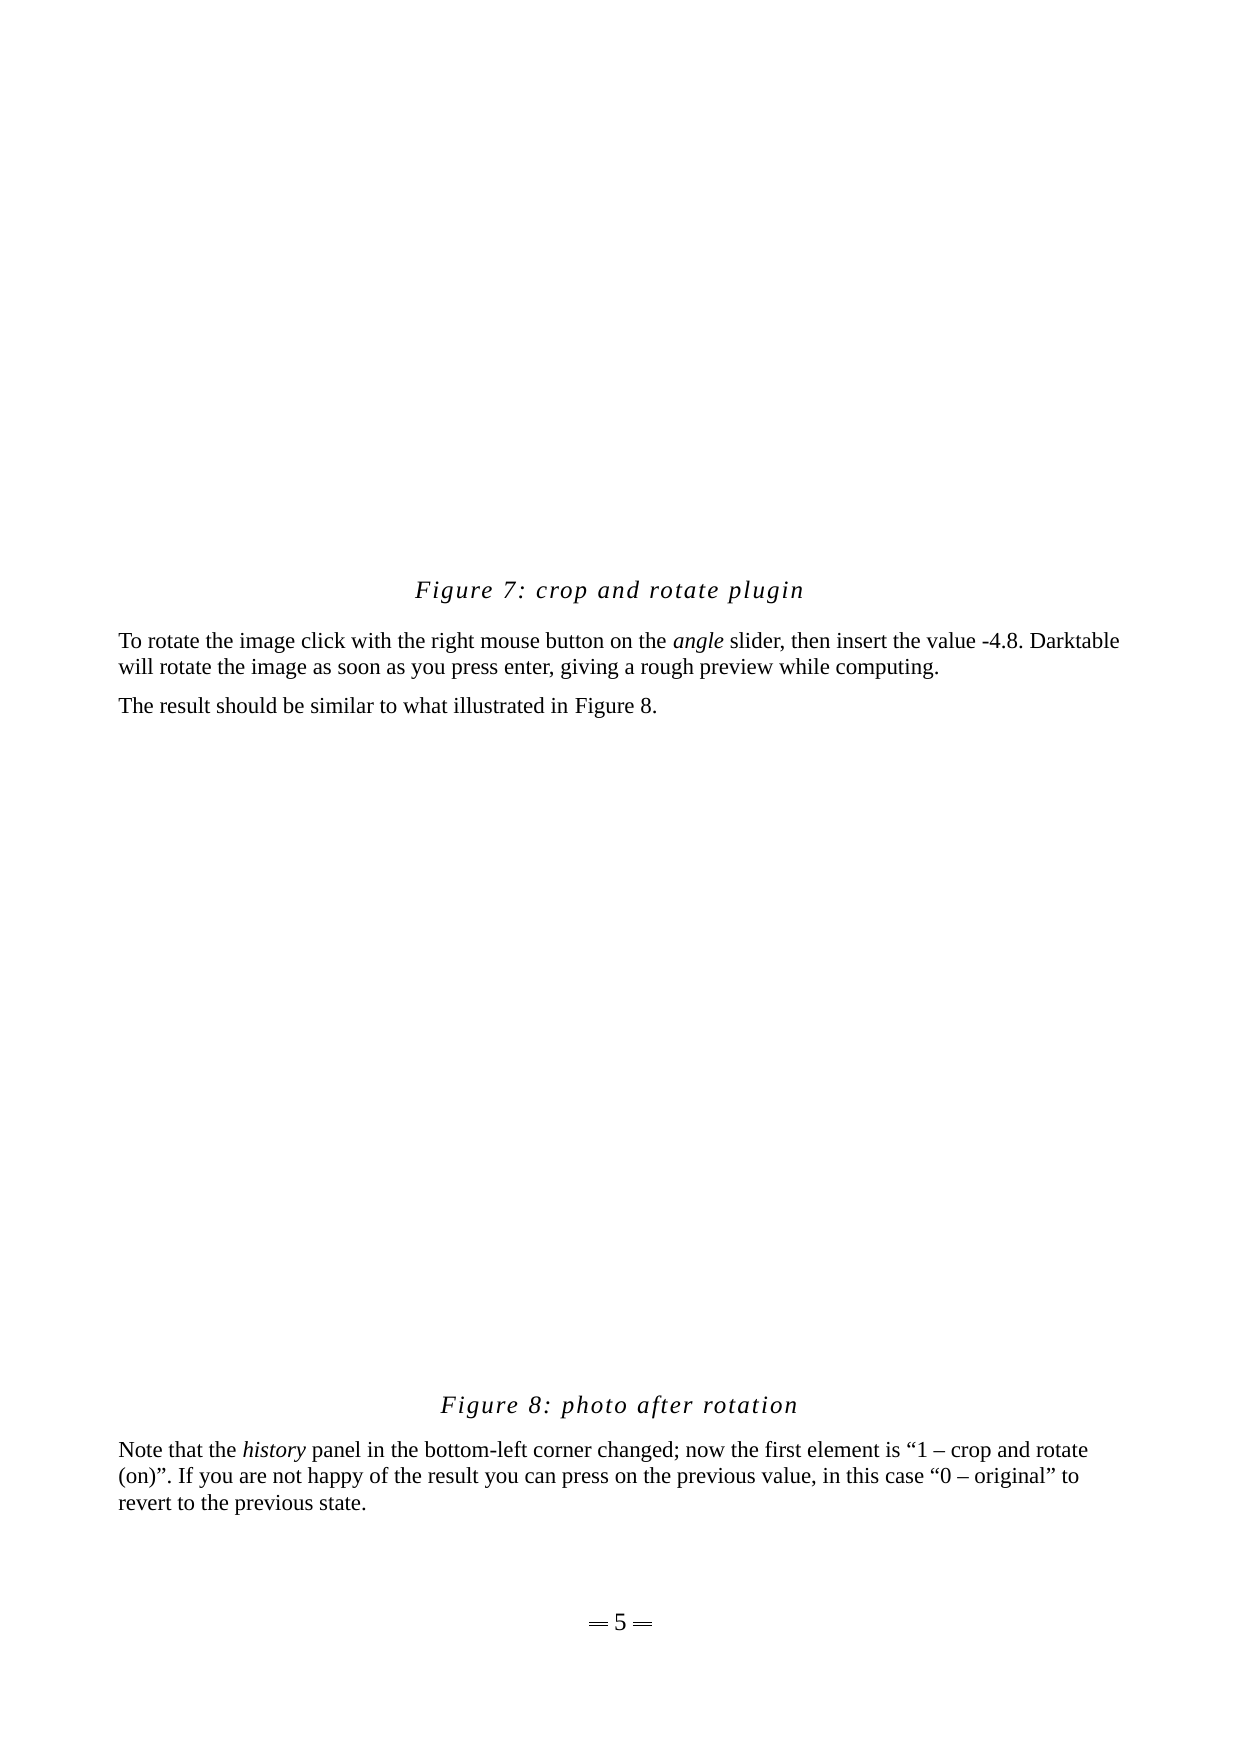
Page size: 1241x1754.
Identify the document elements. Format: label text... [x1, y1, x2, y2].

text Figure 7: crop and rotate plugin [335, 133, 886, 604]
text [118, 731, 1122, 743]
text Note that the history panel in the bottom-left corner changed; now the first element is “1 – crop and rotate (on)”. If you are not happy of the result you can press on the previous value, in this case “0 – original” to revert to the previous state. [118, 1418, 1122, 1515]
text The result should be similar to what illustrated in Figure 8. [118, 692, 1122, 718]
text Figure 8: photo after rotation [118, 743, 1122, 1418]
text To rotate the image click with the right mouse button on the angle slider, then insert the value -4.8. Darktable will rotate the image as soon as you press enter, giving a rough preview while computing. [118, 118, 1122, 680]
